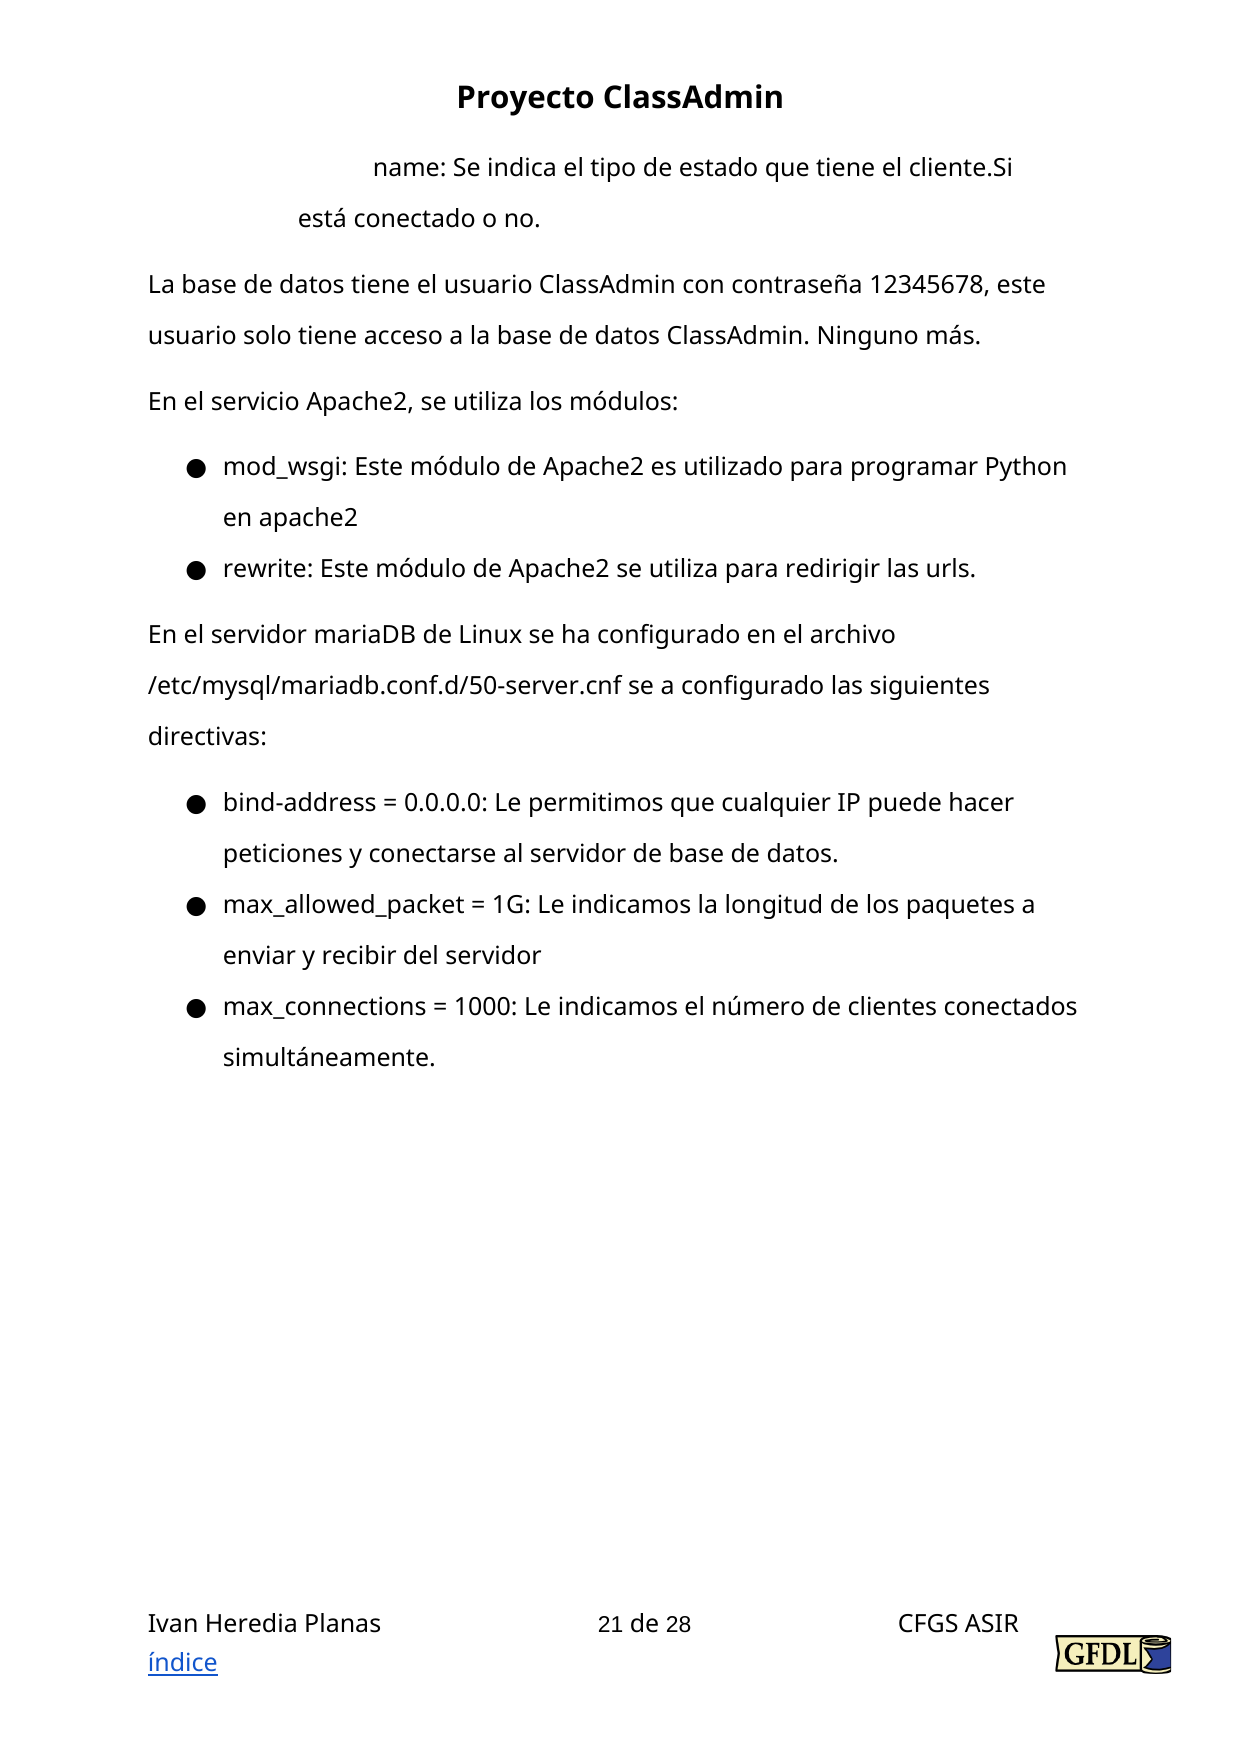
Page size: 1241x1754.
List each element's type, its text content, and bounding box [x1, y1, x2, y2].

list mod_wsgi: Este módulo de Apache2 es utilizado para programar Python en apache2 [185, 449, 1093, 534]
list rewrite: Este módulo de Apache2 se utiliza para redirigir las urls. [185, 551, 1093, 585]
picture [1055, 1635, 1172, 1674]
text En el servicio Apache2, se utiliza los módulos: [148, 383, 1093, 417]
text name: Se indica el tipo de estado que tiene el cliente.Si está conectado o no. [148, 150, 1093, 235]
list max_allowed_packet = 1G: Le indicamos la longitud de los paquetes a enviar y recibir del servidor [185, 886, 1093, 972]
text La base de datos tiene el usuario ClassAdmin con contraseña 12345678, este usuario solo tiene acceso a la base de datos ClassAdmin. Ninguno más. [148, 267, 1093, 352]
list bind-address = 0.0.0.0: Le permitimos que cualquier IP puede hacer peticiones y conectarse al servidor de base de datos. [185, 784, 1093, 869]
list max_connections = 1000: Le indicamos el número de clientes conectados simultáneamente. [185, 988, 1093, 1074]
text En el servidor mariaDB de Linux se ha configurado en el archivo /etc/mysql/mariadb.conf.d/50-server.cnf se a configurado las siguientes directivas: [148, 617, 1093, 753]
